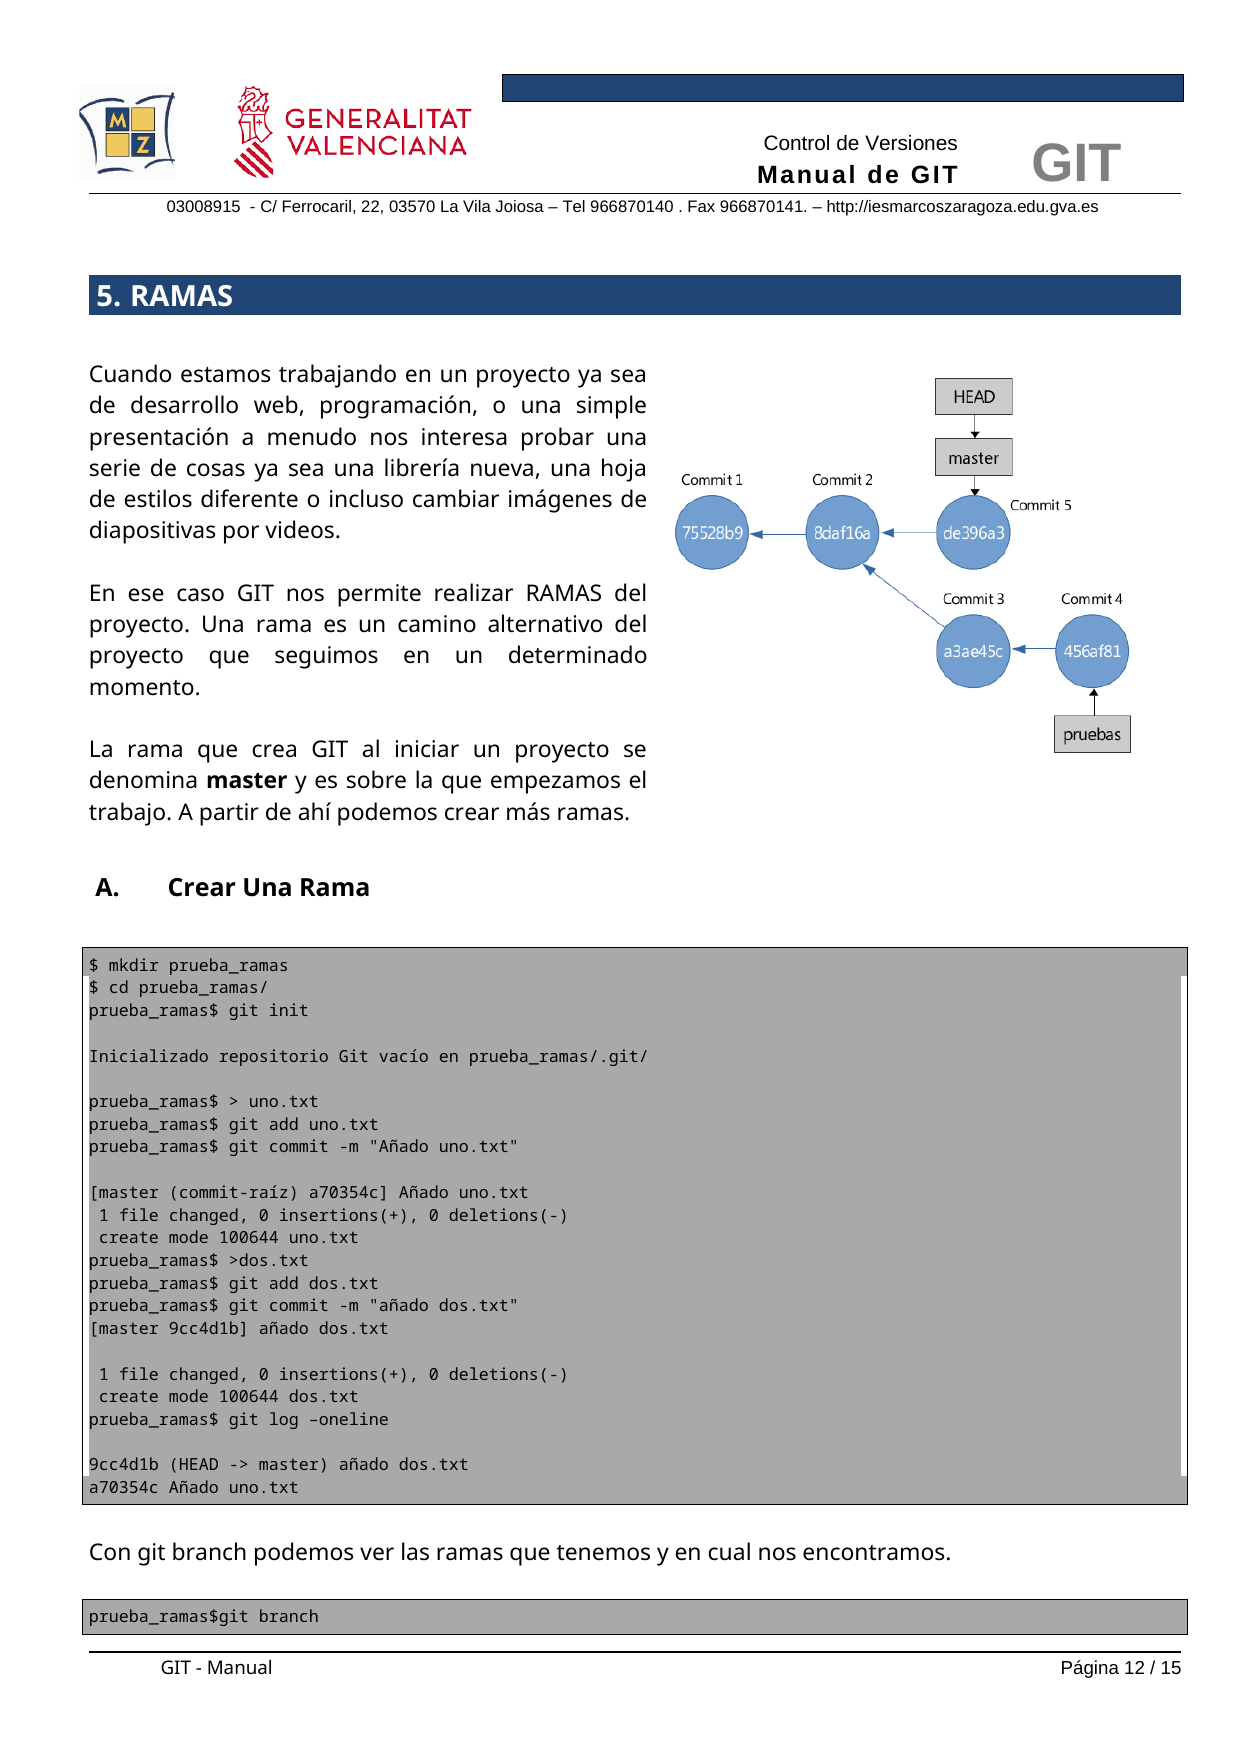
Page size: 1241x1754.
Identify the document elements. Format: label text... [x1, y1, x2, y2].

text [master (commit-raíz) a70354c] Añado uno.txt [89, 1181, 1181, 1203]
text prueba_ramas$ >dos.txt [89, 1249, 1181, 1271]
text prueba_ramas$ git add dos.txt [89, 1271, 1181, 1294]
text La rama que crea GIT al iniciar un proyecto se denomina master y es sobre la que empezamos el trabajo. A partir de ahí podemos crear más ramas. [89, 733, 1181, 827]
text 1 file changed, 0 insertions(+), 0 deletions(-) [89, 1362, 1181, 1385]
picture [79, 85, 175, 181]
text Cuando estamos trabajando en un proyecto ya sea de desarrollo web, programación, o una simple presentación a menudo nos interesa probar una serie de cosas ya sea una librería nueva, una hoja de estilos diferente o incluso cambiar imágenes de diapositivas por videos. [89, 358, 1181, 546]
text $ mkdir prueba_ramas [83, 948, 1187, 976]
subtitle Crear una rama [95, 870, 1181, 904]
text prueba_ramas$ git add uno.txt [89, 1112, 1181, 1135]
picture [219, 80, 485, 183]
text prueba_ramas$ git init [89, 999, 1181, 1022]
text En ese caso GIT nos permite realizar RAMAS del proyecto. Una rama es un camino alternativo del proyecto que seguimos en un determinado momento. [89, 577, 648, 702]
text $ cd prueba_ramas/ [89, 976, 1181, 999]
text Con git branch podemos ver las ramas que tenemos y en cual nos encontramos. [89, 1536, 1181, 1567]
subtitle RAMAS [89, 275, 1181, 315]
text prueba_ramas$ git commit -m "Añado uno.txt" [89, 1135, 1181, 1158]
text [master 9cc4d1b] añado dos.txt [89, 1317, 1181, 1339]
text create mode 100644 dos.txt [89, 1385, 1181, 1408]
text Inicializado repositorio Git vacío en prueba_ramas/.git/ [89, 1044, 1181, 1067]
text 9cc4d1b (HEAD -> master) añado dos.txt [89, 1453, 1181, 1469]
picture [648, 365, 1179, 769]
text prueba_ramas$ git log –oneline [89, 1408, 1181, 1430]
text prueba_ramas$ git commit -m "añado dos.txt" [89, 1294, 1181, 1317]
text a70354c Añado uno.txt [83, 1469, 1187, 1504]
text prueba_ramas$git branch [83, 1600, 1187, 1634]
text create mode 100644 uno.txt [89, 1226, 1181, 1249]
text 1 file changed, 0 insertions(+), 0 deletions(-) [89, 1203, 1181, 1226]
text prueba_ramas$ > uno.txt [89, 1090, 1181, 1112]
